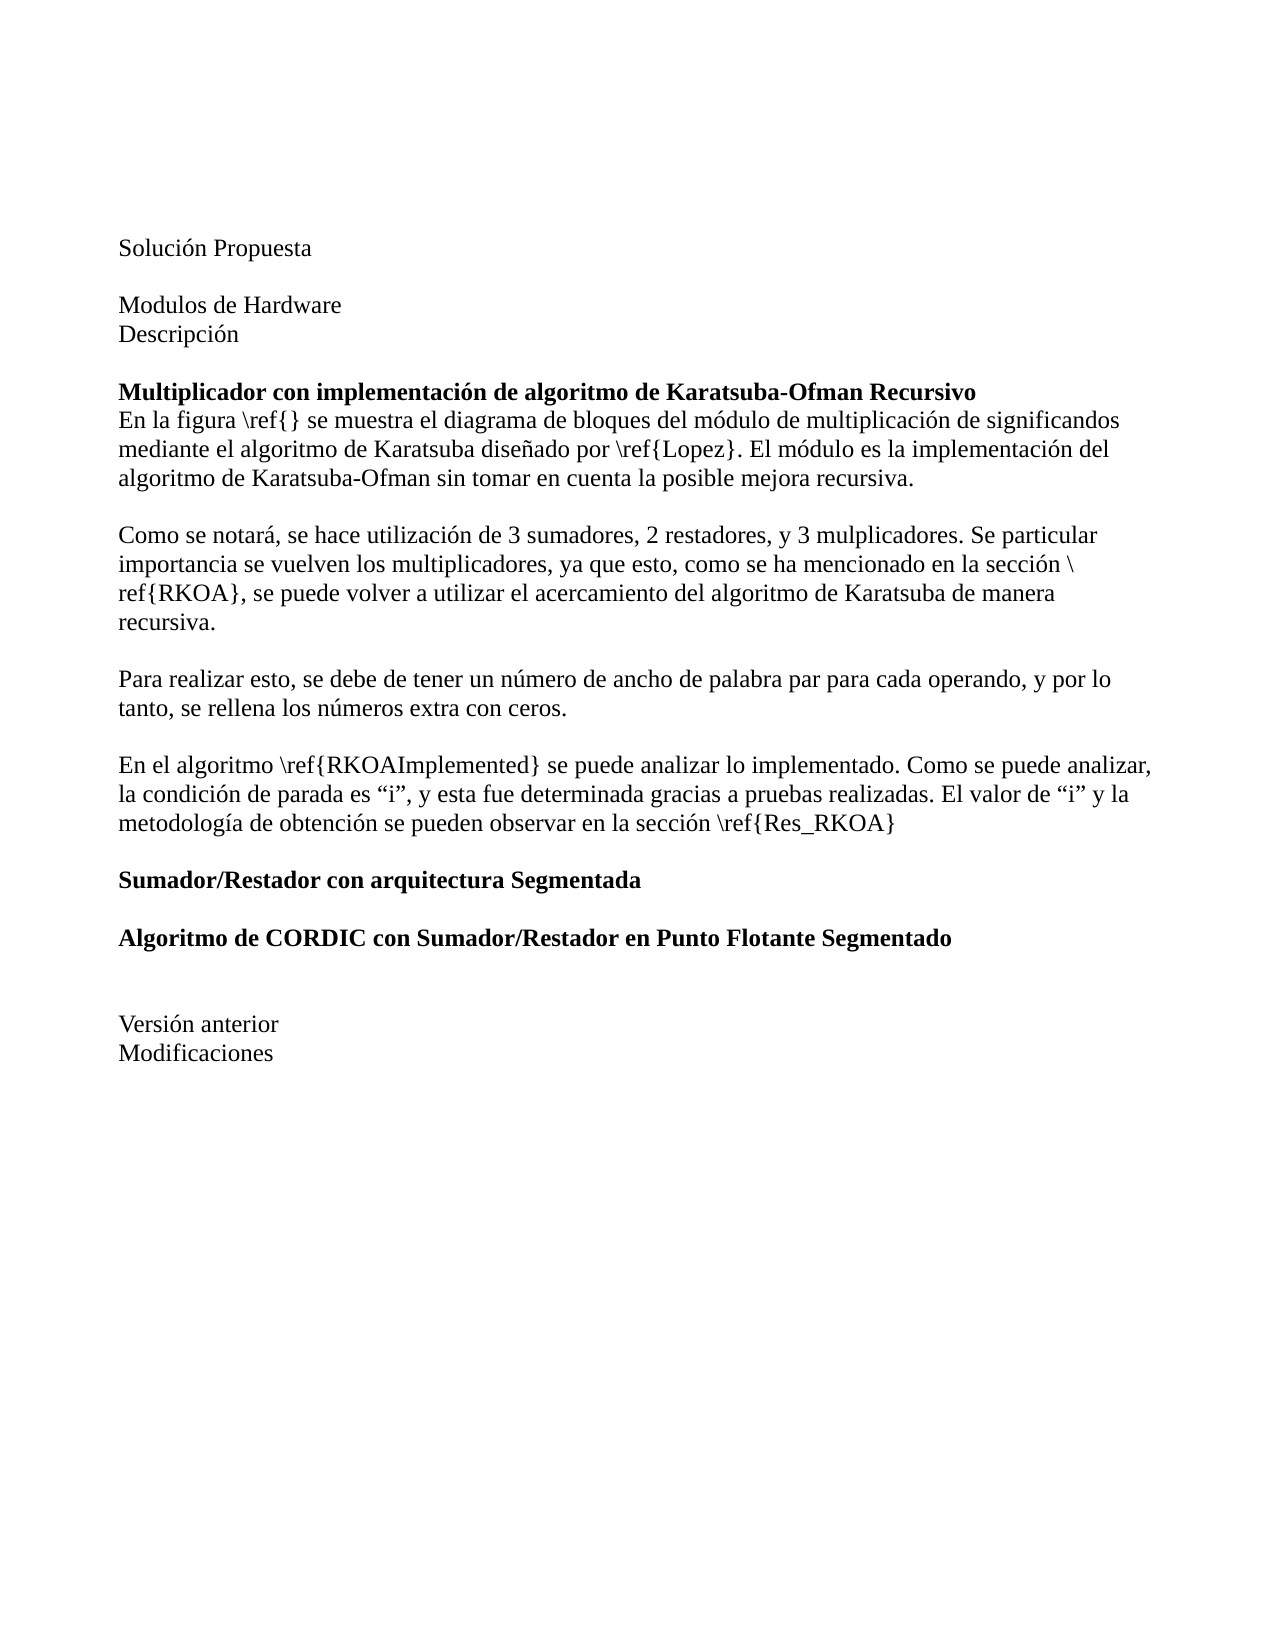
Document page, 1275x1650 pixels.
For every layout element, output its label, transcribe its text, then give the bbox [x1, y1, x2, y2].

text Solución Propuesta [118, 233, 1157, 262]
text Descripción [118, 319, 1157, 348]
text Versión anterior [118, 1009, 1157, 1038]
text Para realizar esto, se debe de tener un número de ancho de palabra par para cada operando, y por lo tanto, se rellena los números extra con ceros. [118, 664, 1157, 722]
text Multiplicador con implementación de algoritmo de Karatsuba-Ofman Recursivo [118, 377, 1157, 406]
text Modificaciones [118, 1038, 1157, 1067]
text Algoritmo de CORDIC con Sumador/Restador en Punto Flotante Segmentado [118, 923, 1157, 952]
text En la figura \ref{} se muestra el diagrama de bloques del módulo de multiplicación de significandos mediante el algoritmo de Karatsuba diseñado por \ref{Lopez}. El módulo es la implementación del algoritmo de Karatsuba-Ofman sin tomar en cuenta la posible mejora recursiva. [118, 406, 1157, 492]
text Sumador/Restador con arquitectura Segmentada [118, 866, 1157, 894]
text En el algoritmo \ref{RKOAImplemented} se puede analizar lo implementado. Como se puede analizar, la condición de parada es “i”, y esta fue determinada gracias a pruebas realizadas. El valor de “i” y la metodología de obtención se pueden observar en la sección \ref{Res_RKOA} [118, 751, 1157, 837]
text Como se notará, se hace utilización de 3 sumadores, 2 restadores, y 3 mulplicadores. Se particular importancia se vuelven los multiplicadores, ya que esto, como se ha mencionado en la sección \ref{RKOA}, se puede volver a utilizar el acercamiento del algoritmo de Karatsuba de manera recursiva. [118, 521, 1157, 636]
text Modulos de Hardware [118, 291, 1157, 319]
